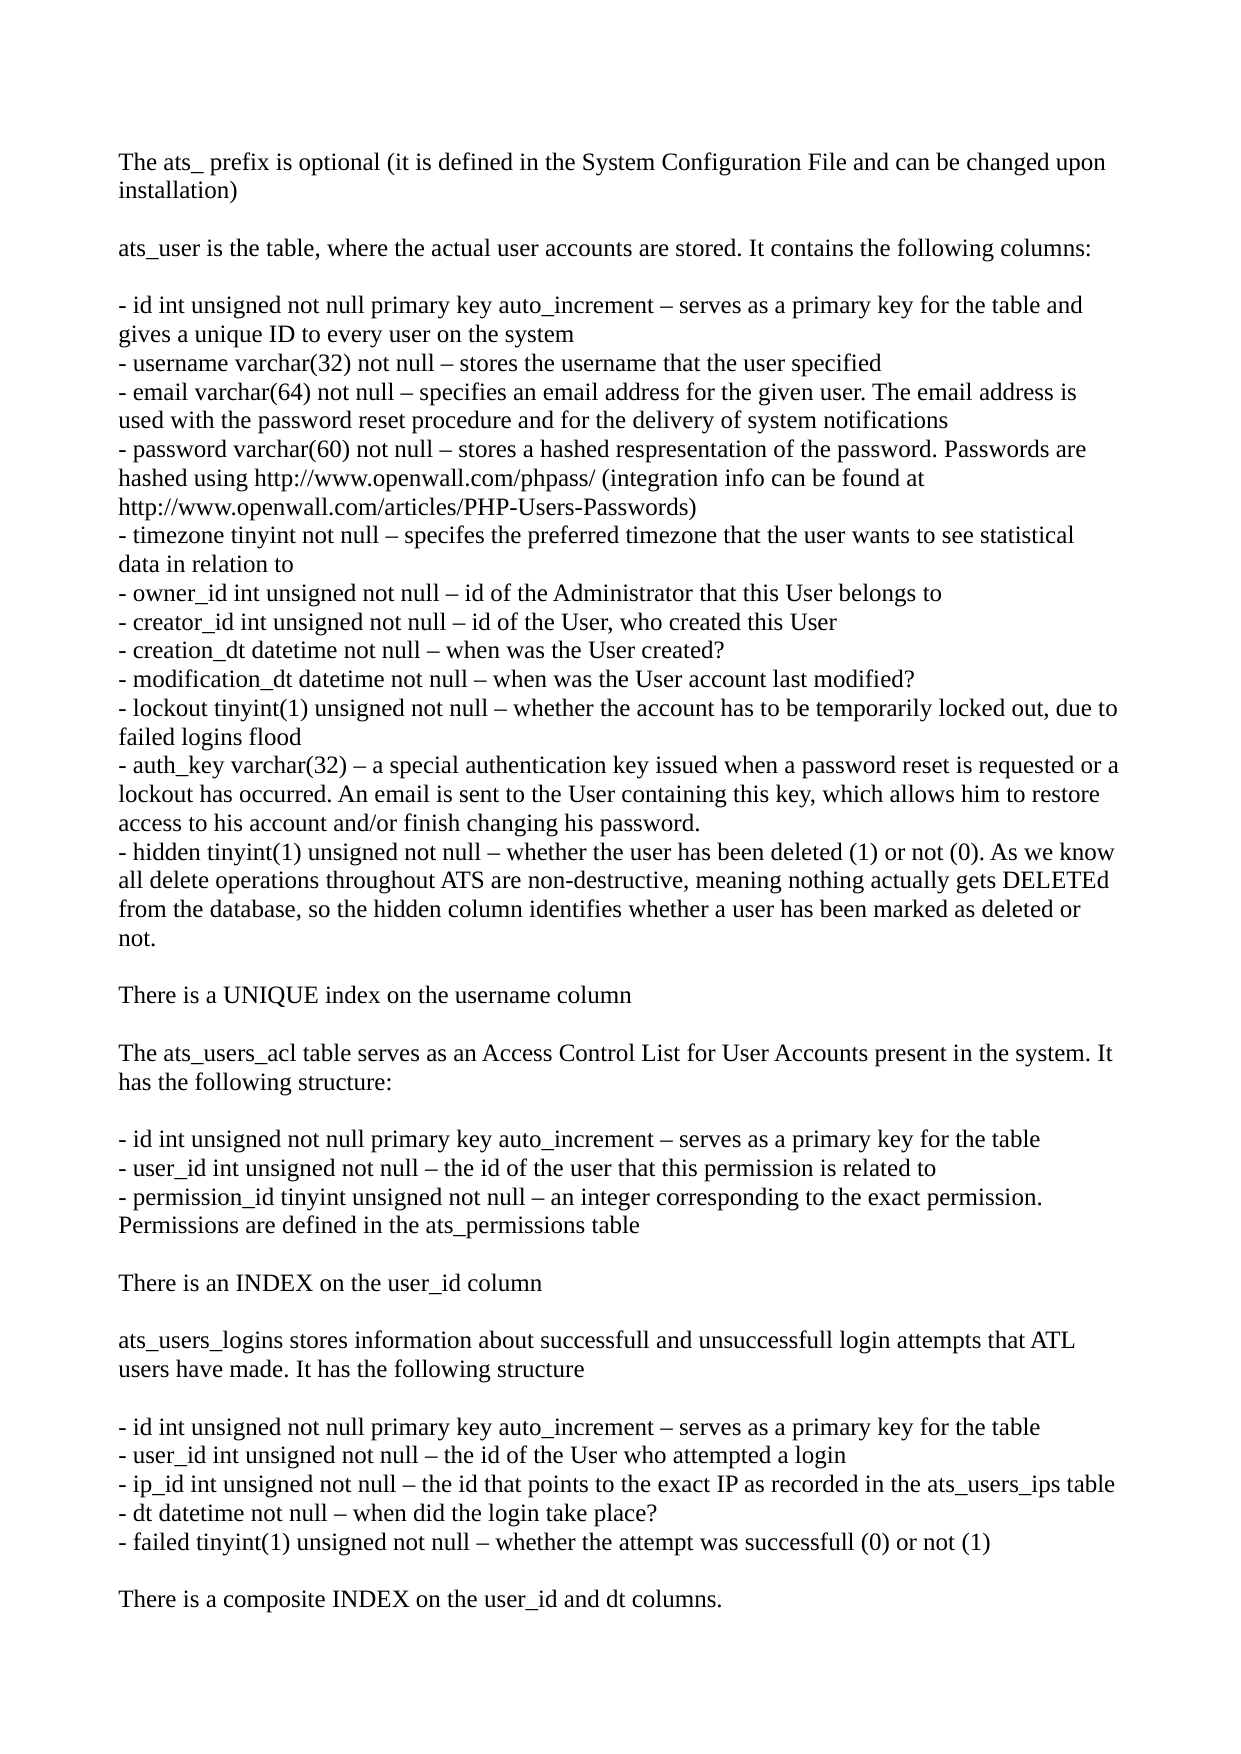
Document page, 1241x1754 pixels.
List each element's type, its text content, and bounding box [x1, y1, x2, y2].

text - auth_key varchar(32) – a special authentication key issued when a password reset is requested or a lockout has occurred. An email is sent to the User containing this key, which allows him to restore access to his account and/or finish changing his password. [118, 751, 1122, 837]
text - username varchar(32) not null – stores the username that the user specified [118, 348, 1122, 377]
text There is a UNIQUE index on the username column [118, 981, 1122, 1009]
text - user_id int unsigned not null – the id of the User who attempted a login [118, 1441, 1122, 1469]
text - creation_dt datetime not null – when was the User created? [118, 636, 1122, 664]
text - password varchar(60) not null – stores a hashed respresentation of the password. Passwords are hashed using http://www.openwall.com/phpass/ (integration info can be found at http://www.openwall.com/articles/PHP-Users-Passwords) [118, 434, 1122, 521]
text - id int unsigned not null primary key auto_increment – serves as a primary key for the table and gives a unique ID to every user on the system [118, 291, 1122, 348]
text - failed tinyint(1) unsigned not null – whether the attempt was successfull (0) or not (1) [118, 1527, 1122, 1556]
text - hidden tinyint(1) unsigned not null – whether the user has been deleted (1) or not (0). As we know all delete operations throughout ATS are non-destructive, meaning nothing actually gets DELETEd from the database, so the hidden column identifies whether a user has been marked as deleted or not. [118, 837, 1122, 952]
text - lockout tinyint(1) unsigned not null – whether the account has to be temporarily locked out, due to failed logins flood [118, 693, 1122, 751]
text The ats_ prefix is optional (it is defined in the System Configuration File and can be changed upon installation) [118, 147, 1122, 204]
text ats_users_logins stores information about successfull and unsuccessfull login attempts that ATL users have made. It has the following structure [118, 1326, 1122, 1383]
text - id int unsigned not null primary key auto_increment – serves as a primary key for the table [118, 1124, 1122, 1153]
text - id int unsigned not null primary key auto_increment – serves as a primary key for the table [118, 1412, 1122, 1441]
text The ats_users_acl table serves as an Access Control List for User Accounts present in the system. It has the following structure: [118, 1038, 1122, 1096]
text - permission_id tinyint unsigned not null – an integer corresponding to the exact permission. Permissions are defined in the ats_permissions table [118, 1182, 1122, 1239]
text - user_id int unsigned not null – the id of the user that this permission is related to [118, 1153, 1122, 1182]
text - ip_id int unsigned not null – the id that points to the exact IP as recorded in the ats_users_ips table [118, 1469, 1122, 1498]
text - email varchar(64) not null – specifies an email address for the given user. The email address is used with the password reset procedure and for the delivery of system notifications [118, 377, 1122, 434]
text There is an INDEX on the user_id column [118, 1268, 1122, 1297]
text There is a composite INDEX on the user_id and dt columns. [118, 1584, 1122, 1613]
text - dt datetime not null – when did the login take place? [118, 1498, 1122, 1527]
text ats_user is the table, where the actual user accounts are stored. It contains the following columns: [118, 233, 1122, 262]
text - owner_id int unsigned not null – id of the Administrator that this User belongs to [118, 578, 1122, 607]
text - creator_id int unsigned not null – id of the User, who created this User [118, 607, 1122, 636]
text - timezone tinyint not null – specifes the preferred timezone that the user wants to see statistical data in relation to [118, 521, 1122, 578]
text - modification_dt datetime not null – when was the User account last modified? [118, 664, 1122, 693]
